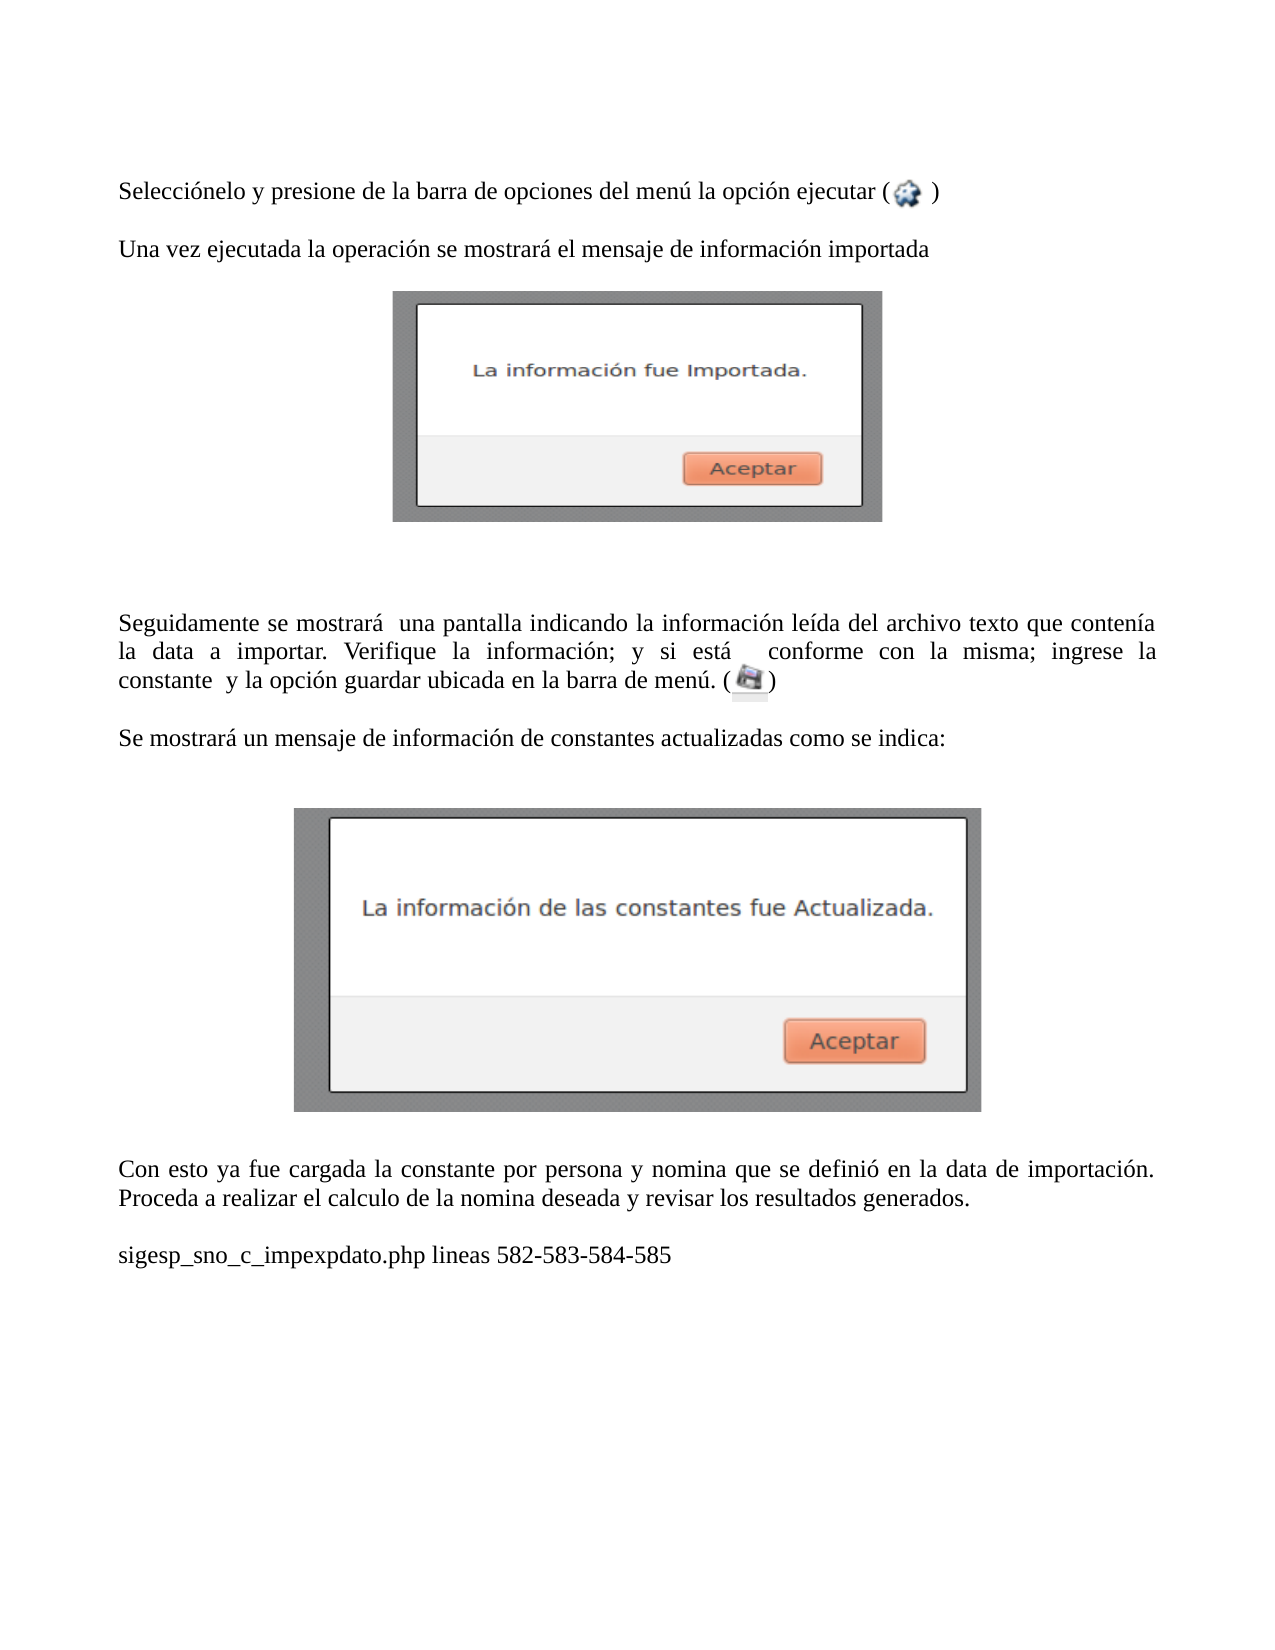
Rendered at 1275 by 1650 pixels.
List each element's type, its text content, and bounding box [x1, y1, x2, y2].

text Una vez ejecutada la operación se mostrará el mensaje de información importada [118, 234, 1157, 263]
picture [293, 808, 982, 1112]
picture [392, 291, 883, 522]
text Seguidamente se mostrará una pantalla indicando la información leída del archivo texto que contenía la data a importar. Verifique la información; y si está conforme con la misma; ingrese la constante y la opción guardar ubicada en la barra de menú. ( ) [118, 608, 1157, 694]
picture [890, 177, 932, 210]
text Con esto ya fue cargada la constante por persona y nomina que se definió en la data de importación. Proceda a realizar el calculo de la nomina deseada y revisar los resultados generados. [118, 1154, 1157, 1211]
text Se mostrará un mensaje de información de constantes actualizadas como se indica: [118, 723, 1157, 751]
text sigesp_sno_c_impexpdato.php lineas 582-583-584-585 [118, 1240, 1157, 1269]
text Selecciónelo y presione de la barra de opciones del menú la opción ejecutar ( ) [118, 176, 1157, 205]
picture [732, 658, 768, 702]
